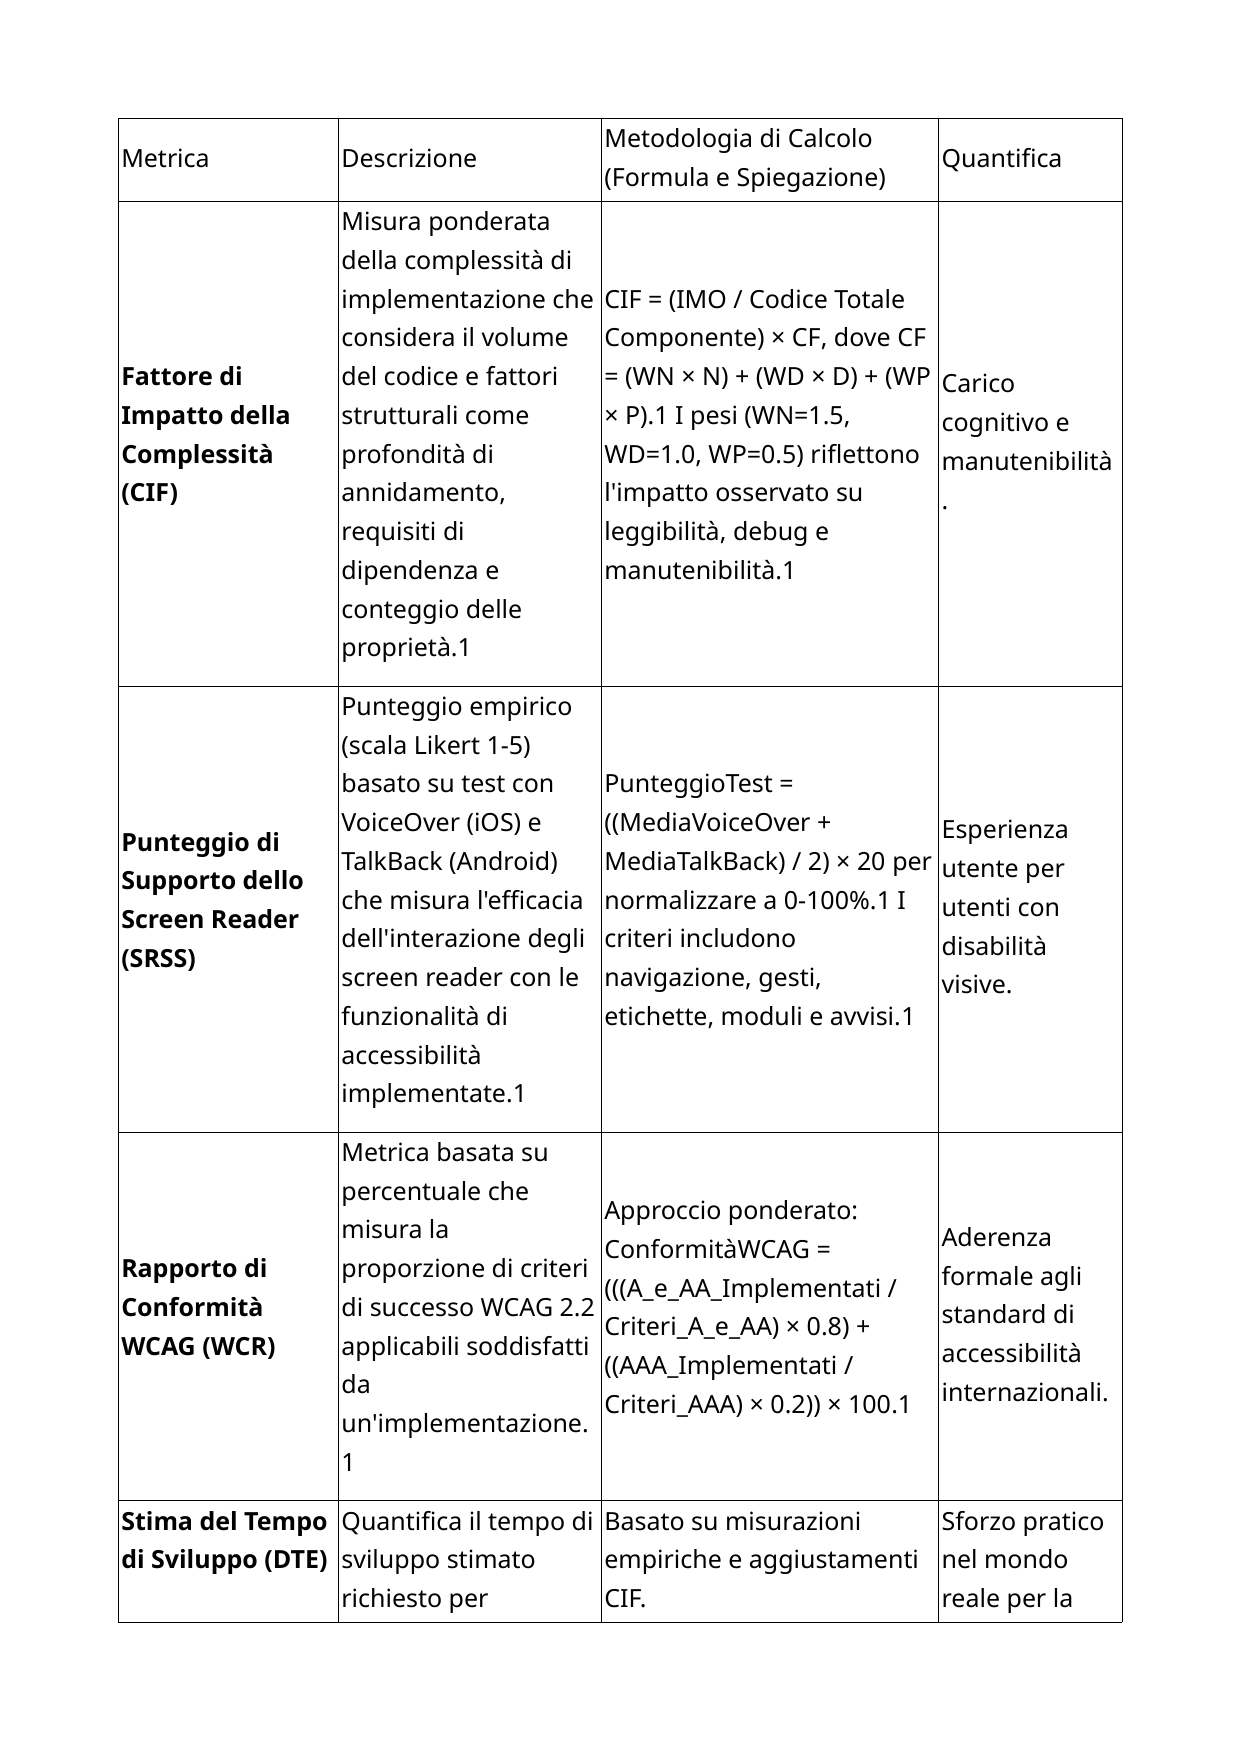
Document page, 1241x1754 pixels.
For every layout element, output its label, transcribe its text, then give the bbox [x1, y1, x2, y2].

table_cell CIF = (IMO / Codice Totale Componente) × CF, dove CF = (WN × N) + (WD × D) + (WP × P).1 I pesi (WN=1.5, WD=1.0, WP=0.5) riflettono l'impatto osservato su leggibilità, debug e manutenibilità.1 [602, 202, 938, 686]
table_cell Quantifica il tempo di sviluppo stimato richiesto per [339, 1501, 601, 1622]
table_cell Fattore di Impatto della Complessità (CIF) [119, 202, 338, 686]
table_cell Approccio ponderato: ConformitàWCAG = (((A_e_AA_Implementati / Criteri_A_e_AA) × 0.8) + ((AAA_Implementati / Criteri_AAA) × 0.2)) × 100.1 [602, 1133, 938, 1500]
table_cell Stima del Tempo di Sviluppo (DTE) [119, 1501, 338, 1622]
table_cell Esperienza utente per utenti con disabilità visive. [939, 687, 1122, 1132]
table_cell Aderenza formale agli standard di accessibilità internazionali. [939, 1133, 1122, 1500]
table_header Metodologia di Calcolo (Formula e Spiegazione) [602, 119, 938, 201]
table_cell Metrica basata su percentuale che misura la proporzione di criteri di successo WCAG 2.2 applicabili soddisfatti da un'implementazione.1 [339, 1133, 601, 1500]
table_cell Sforzo pratico nel mondo reale per la [939, 1501, 1122, 1622]
table_cell Misura ponderata della complessità di implementazione che considera il volume del codice e fattori strutturali come profondità di annidamento, requisiti di dipendenza e conteggio delle proprietà.1 [339, 202, 601, 686]
table_cell PunteggioTest = ((MediaVoiceOver + MediaTalkBack) / 2) × 20 per normalizzare a 0-100%.1 I criteri includono navigazione, gesti, etichette, moduli e avvisi.1 [602, 687, 938, 1132]
table_header Descrizione [339, 119, 601, 201]
table_cell Punteggio empirico (scala Likert 1-5) basato su test con VoiceOver (iOS) e TalkBack (Android) che misura l'efficacia dell'interazione degli screen reader con le funzionalità di accessibilità implementate.1 [339, 687, 601, 1132]
table_cell Carico cognitivo e manutenibilità. [939, 202, 1122, 686]
table_cell Punteggio di Supporto dello Screen Reader (SRSS) [119, 687, 338, 1132]
table_header Metrica [119, 119, 338, 201]
table_cell Rapporto di Conformità WCAG (WCR) [119, 1133, 338, 1500]
table_header Quantifica [939, 119, 1122, 201]
table_cell Basato su misurazioni empiriche e aggiustamenti CIF. [602, 1501, 938, 1622]
